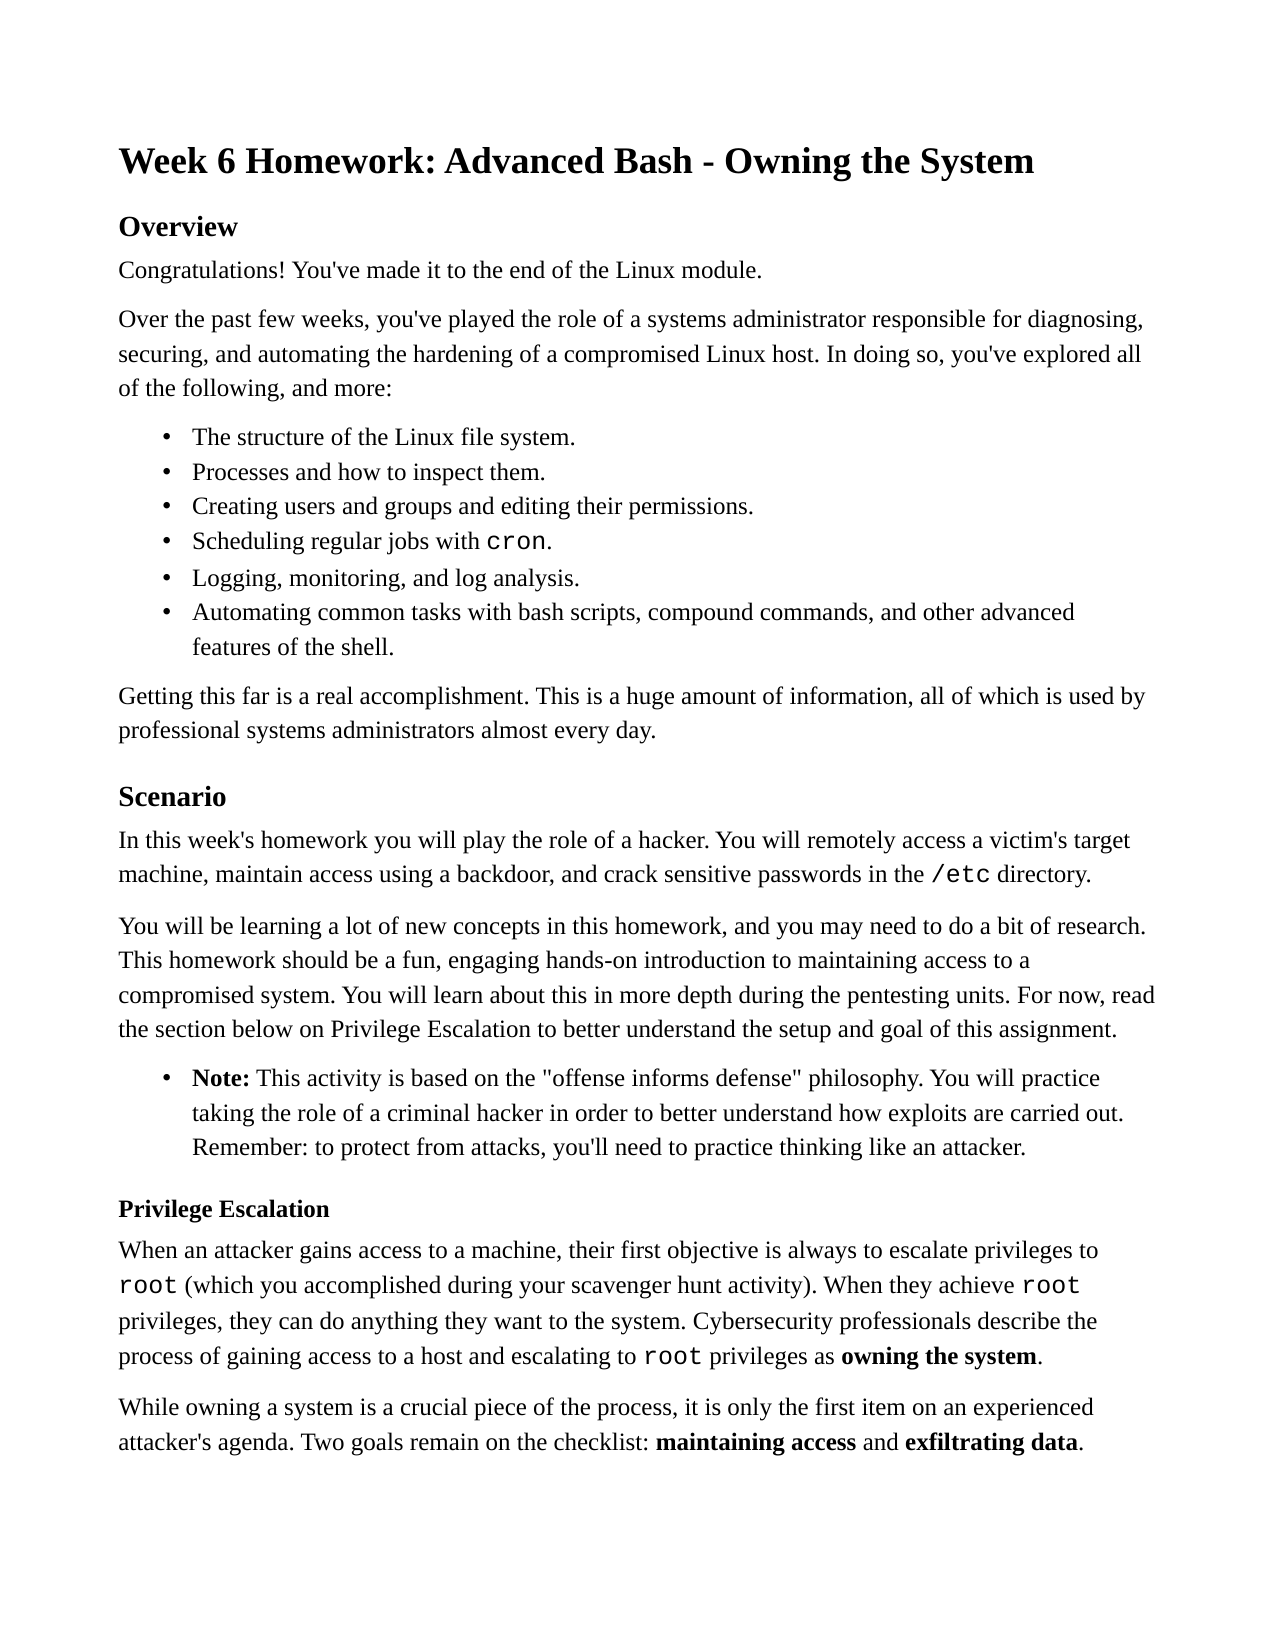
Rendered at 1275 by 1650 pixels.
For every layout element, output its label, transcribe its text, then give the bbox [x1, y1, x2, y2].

text In this week's homework you will play the role of a hacker. You will remotely access a victim's target machine, maintain access using a backdoor, and crack sensitive passwords in the /etc directory. [118, 825, 1157, 890]
list Scheduling regular jobs with cron. [162, 526, 1157, 557]
subtitle Overview [118, 209, 1157, 243]
list Logging, monitoring, and log analysis. [162, 563, 1157, 591]
list The structure of the Linux file system. [162, 422, 1157, 451]
list Note: This activity is based on the "offense informs defense" philosophy. You will practice taking the role of a criminal hacker in order to better understand how exploits are carried out. Remember: to protect from attacks, you'll need to practice thinking like an attacker. [162, 1063, 1157, 1161]
text You will be learning a lot of new concepts in this homework, and you may need to do a bit of research. This homework should be a fun, engaging hands-on introduction to maintaining access to a compromised system. You will learn about this in more depth during the pentesting units. For now, read the section below on Privilege Escalation to better understand the setup and goal of this assignment. [118, 911, 1157, 1043]
list Creating users and groups and editing their permissions. [162, 491, 1157, 520]
subtitle Scenario [118, 779, 1157, 812]
text Over the past few weeks, you've played the role of a systems administrator responsible for diagnosing, securing, and automating the hardening of a compromised Linux host. In doing so, you've explored all of the following, and more: [118, 304, 1157, 402]
list Automating common tasks with bash scripts, compound commands, and other advanced features of the shell. [162, 597, 1157, 660]
subtitle Week 6 Homework: Advanced Bash - Owning the System [118, 139, 1157, 182]
text Getting this far is a real accomplishment. This is a huge amount of information, all of which is used by professional systems administrators almost every day. [118, 681, 1157, 744]
subtitle Privilege Escalation [118, 1194, 1157, 1223]
text While owning a system is a crucial piece of the process, it is only the first item on an experienced attacker's agenda. Two goals remain on the checklist: maintaining access and exfiltrating data. [118, 1392, 1157, 1456]
text When an attacker gains access to a machine, their first objective is always to escalate privileges to root (which you accomplished during your scavenger hunt activity). When they achieve root privileges, they can do anything they want to the system. Cybersecurity professionals describe the process of gaining access to a host and escalating to root privileges as owning the system. [118, 1235, 1157, 1372]
list Processes and how to inspect them. [162, 457, 1157, 486]
text Congratulations! You've made it to the end of the Linux module. [118, 255, 1157, 284]
